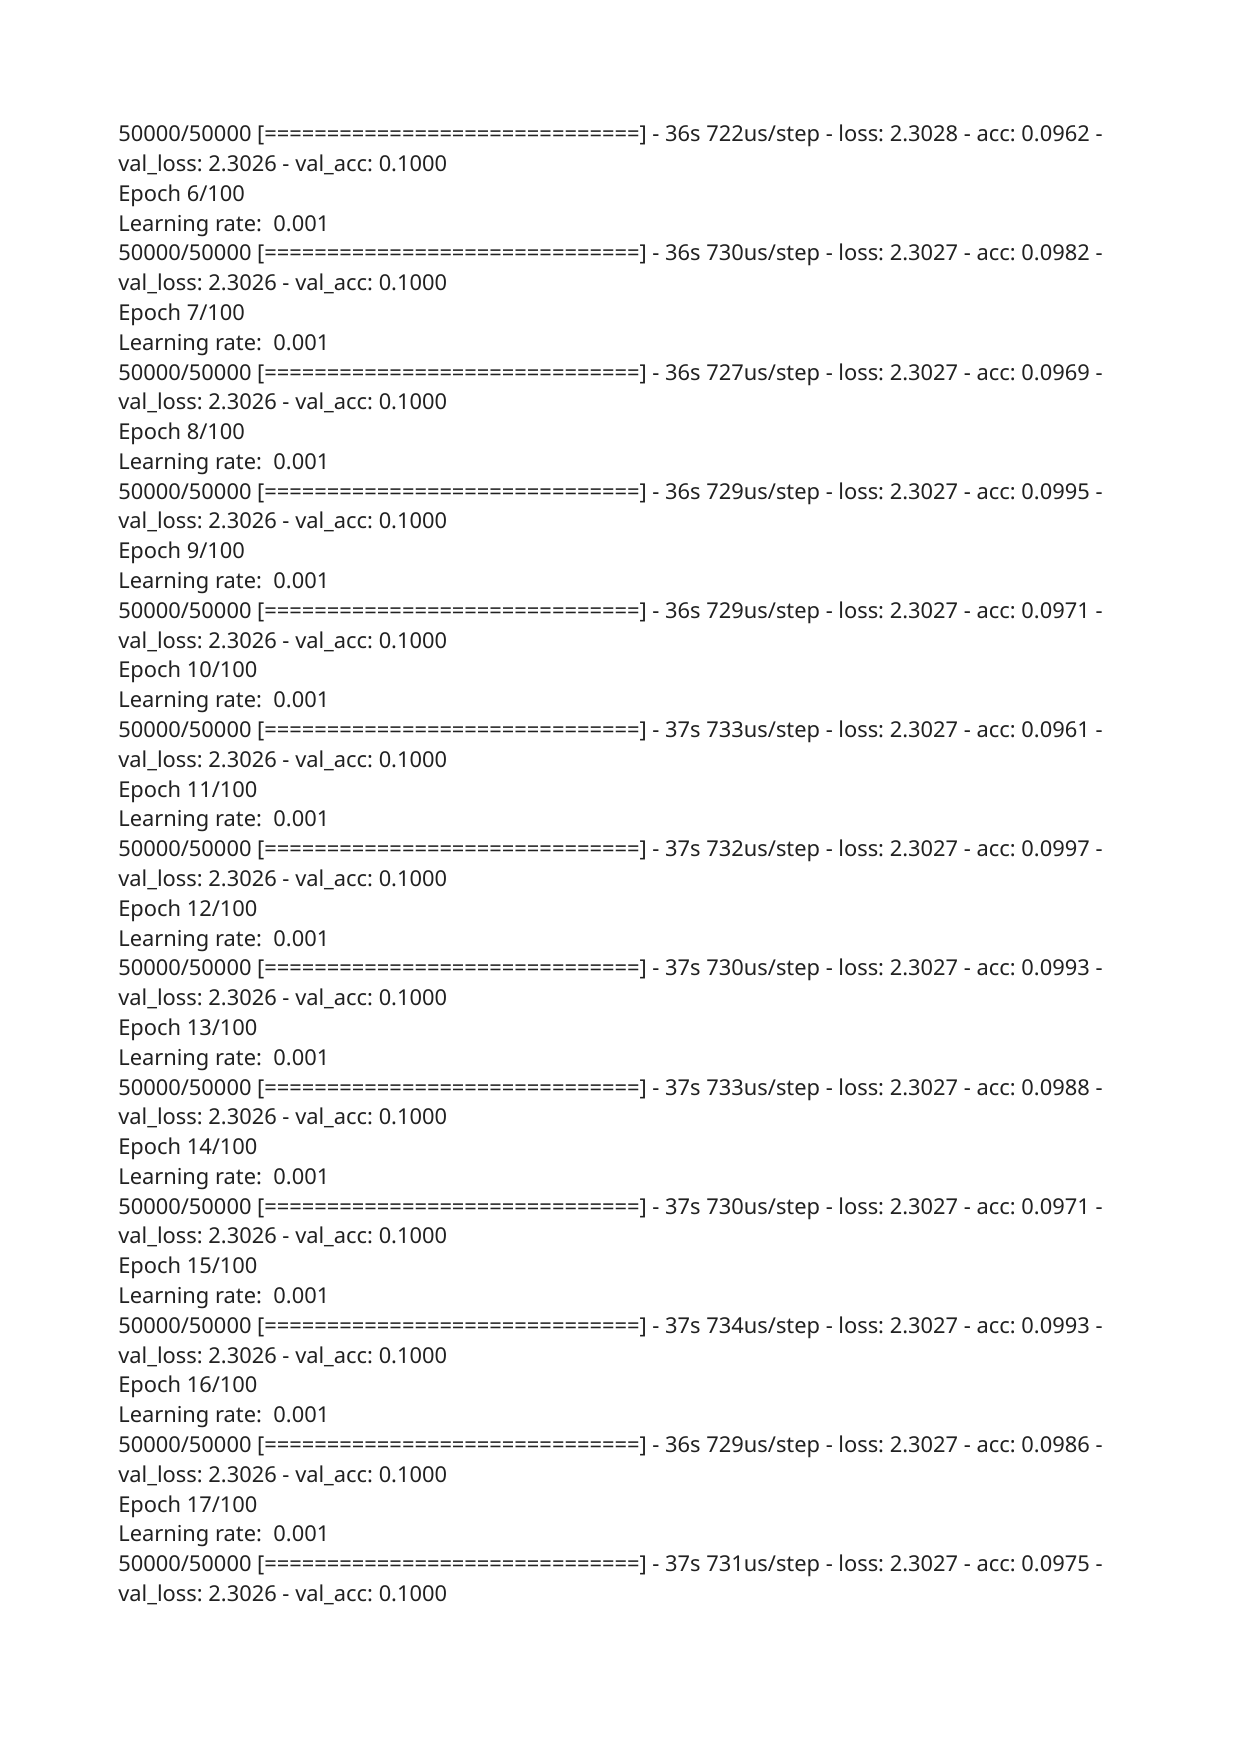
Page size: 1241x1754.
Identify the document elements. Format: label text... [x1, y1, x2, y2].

text Epoch 10/100 [118, 654, 1122, 684]
text Epoch 7/100 [118, 297, 1122, 327]
text 50000/50000 [==============================] - 37s 732us/step - loss: 2.3027 - acc: 0.0997 - val_loss: 2.3026 - val_acc: 0.1000 [118, 833, 1122, 893]
text Epoch 11/100 [118, 773, 1122, 803]
text Learning rate: 0.001 [118, 1042, 1122, 1071]
text Epoch 12/100 [118, 893, 1122, 922]
text Epoch 6/100 [118, 178, 1122, 207]
text 50000/50000 [==============================] - 36s 729us/step - loss: 2.3027 - acc: 0.0986 - val_loss: 2.3026 - val_acc: 0.1000 [118, 1429, 1122, 1488]
text 50000/50000 [==============================] - 36s 727us/step - loss: 2.3027 - acc: 0.0969 - val_loss: 2.3026 - val_acc: 0.1000 [118, 356, 1122, 416]
text Learning rate: 0.001 [118, 1161, 1122, 1191]
text 50000/50000 [==============================] - 37s 734us/step - loss: 2.3027 - acc: 0.0993 - val_loss: 2.3026 - val_acc: 0.1000 [118, 1310, 1122, 1369]
text Learning rate: 0.001 [118, 684, 1122, 714]
text Epoch 13/100 [118, 1012, 1122, 1042]
text 50000/50000 [==============================] - 36s 730us/step - loss: 2.3027 - acc: 0.0982 - val_loss: 2.3026 - val_acc: 0.1000 [118, 237, 1122, 297]
text Learning rate: 0.001 [118, 446, 1122, 476]
text Epoch 17/100 [118, 1488, 1122, 1518]
text Epoch 8/100 [118, 416, 1122, 446]
text Learning rate: 0.001 [118, 1399, 1122, 1429]
text Learning rate: 0.001 [118, 207, 1122, 237]
text Epoch 15/100 [118, 1250, 1122, 1280]
text Epoch 14/100 [118, 1131, 1122, 1161]
text Learning rate: 0.001 [118, 327, 1122, 356]
text Learning rate: 0.001 [118, 803, 1122, 833]
text Learning rate: 0.001 [118, 565, 1122, 595]
text Learning rate: 0.001 [118, 922, 1122, 952]
text 50000/50000 [==============================] - 36s 729us/step - loss: 2.3027 - acc: 0.0995 - val_loss: 2.3026 - val_acc: 0.1000 [118, 476, 1122, 535]
text 50000/50000 [==============================] - 37s 730us/step - loss: 2.3027 - acc: 0.0993 - val_loss: 2.3026 - val_acc: 0.1000 [118, 952, 1122, 1012]
text Epoch 16/100 [118, 1369, 1122, 1399]
text 50000/50000 [==============================] - 36s 722us/step - loss: 2.3028 - acc: 0.0962 - val_loss: 2.3026 - val_acc: 0.1000 [118, 118, 1122, 178]
text Learning rate: 0.001 [118, 1518, 1122, 1548]
text 50000/50000 [==============================] - 37s 733us/step - loss: 2.3027 - acc: 0.0961 - val_loss: 2.3026 - val_acc: 0.1000 [118, 714, 1122, 773]
text 50000/50000 [==============================] - 36s 729us/step - loss: 2.3027 - acc: 0.0971 - val_loss: 2.3026 - val_acc: 0.1000 [118, 595, 1122, 654]
text 50000/50000 [==============================] - 37s 731us/step - loss: 2.3027 - acc: 0.0975 - val_loss: 2.3026 - val_acc: 0.1000 [118, 1548, 1122, 1608]
text 50000/50000 [==============================] - 37s 730us/step - loss: 2.3027 - acc: 0.0971 - val_loss: 2.3026 - val_acc: 0.1000 [118, 1191, 1122, 1250]
text Learning rate: 0.001 [118, 1280, 1122, 1310]
text Epoch 9/100 [118, 535, 1122, 565]
text 50000/50000 [==============================] - 37s 733us/step - loss: 2.3027 - acc: 0.0988 - val_loss: 2.3026 - val_acc: 0.1000 [118, 1071, 1122, 1131]
